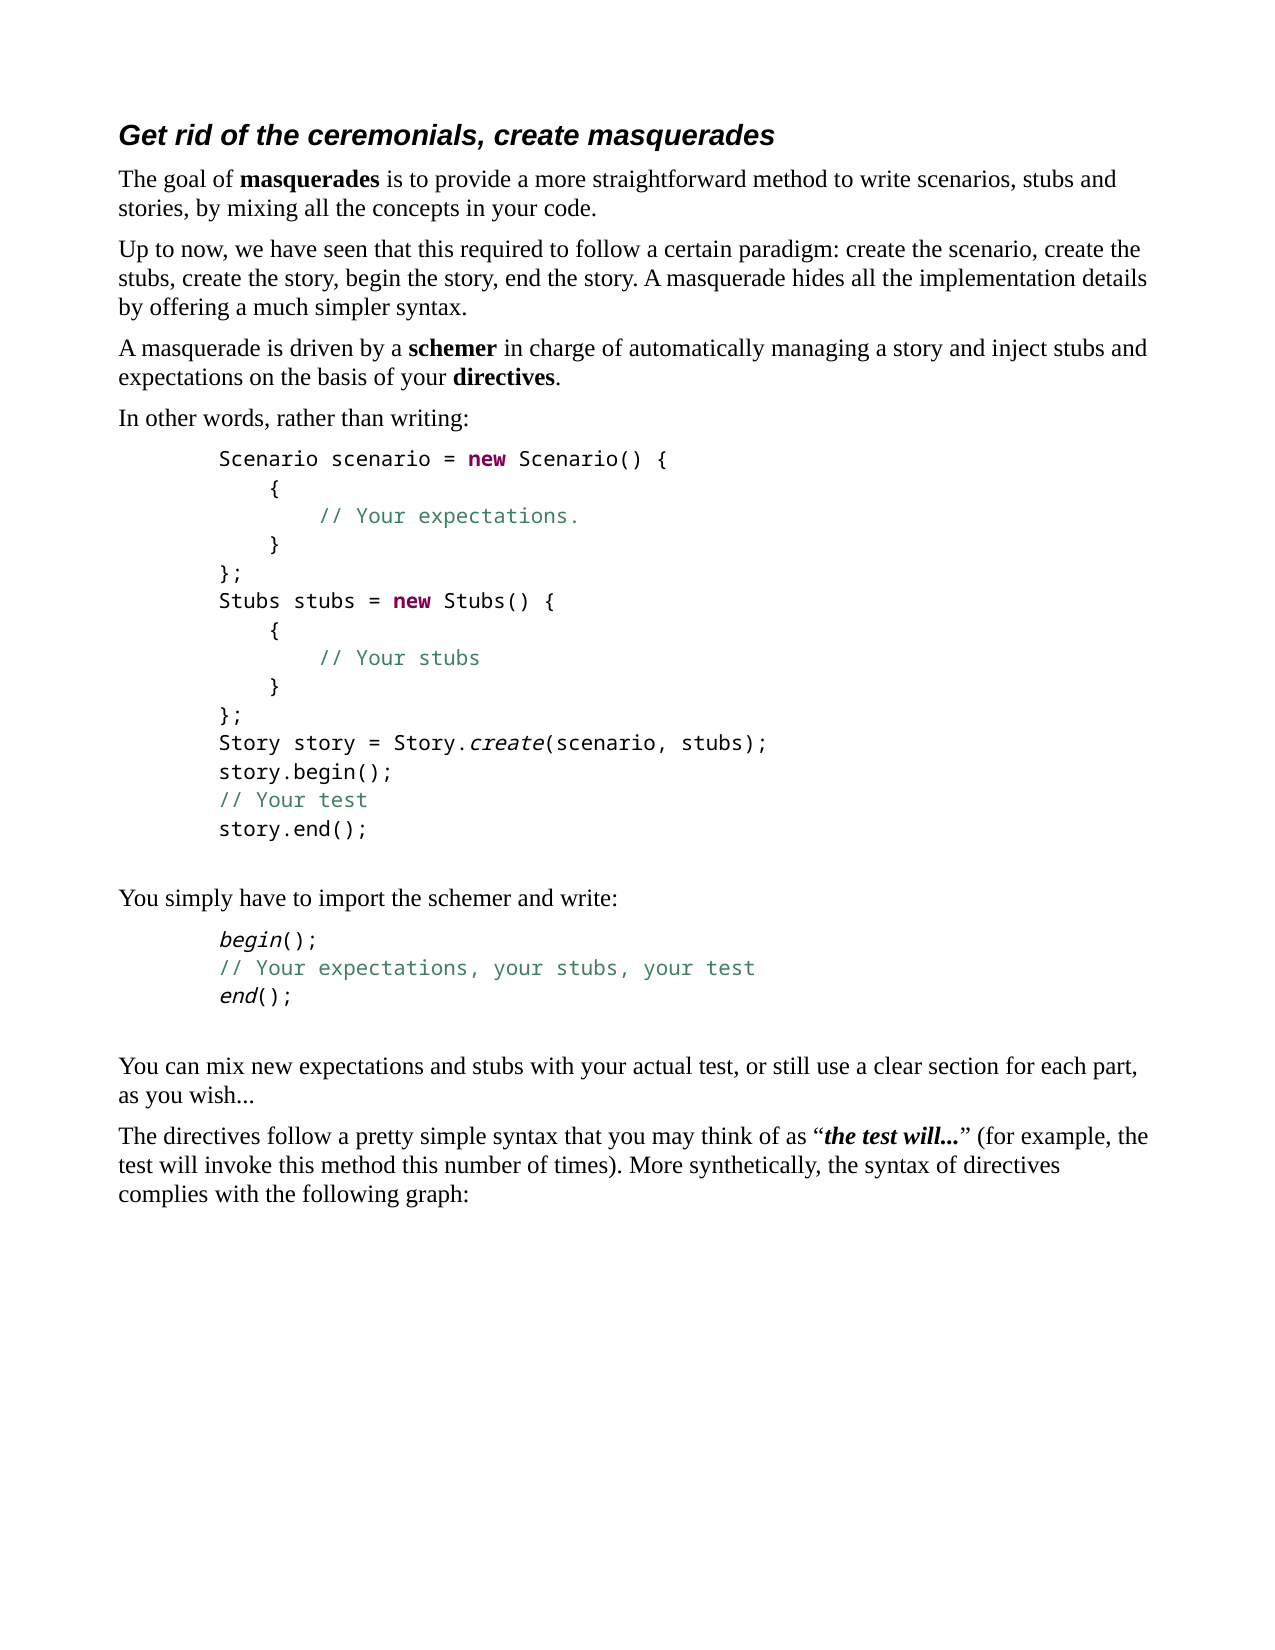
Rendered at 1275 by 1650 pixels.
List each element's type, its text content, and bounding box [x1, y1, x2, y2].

text // Your expectations, your stubs, your test [118, 953, 1157, 982]
text Up to now, we have seen that this required to follow a certain paradigm: create the scenario, create the stubs, create the story, begin the story, end the story. A masquerade hides all the implementation details by offering a much simpler syntax. [118, 234, 1157, 320]
text You simply have to import the schemer and write: [118, 883, 1157, 912]
text }; [118, 558, 1157, 586]
text You can mix new expectations and stubs with your actual test, or still use a clear section for each part, as you wish... [118, 1051, 1157, 1109]
text // Your test [118, 785, 1157, 814]
text A masquerade is driven by a schemer in charge of automatically managing a story and inject stubs and expectations on the basis of your directives. [118, 333, 1157, 390]
text Story story = Story.create(scenario, stubs); [118, 728, 1157, 757]
text Scenario scenario = new Scenario() { [118, 444, 1157, 473]
text }; [118, 700, 1157, 728]
text The directives follow a pretty simple syntax that you may think of as “the test will...” (for example, the test will invoke this method this number of times). More synthetically, the syntax of directives complies with the following graph: [118, 1121, 1157, 1208]
text The goal of masquerades is to provide a more straightforward method to write scenarios, stubs and stories, by mixing all the concepts in your code. [118, 164, 1157, 222]
text In other words, rather than writing: [118, 403, 1157, 432]
text Stubs stubs = new Stubs() { [118, 586, 1157, 615]
text story.end(); [118, 814, 1157, 842]
text // Your expectations. [118, 501, 1157, 529]
text story.begin(); [118, 757, 1157, 785]
text end(); [118, 982, 1157, 1010]
subtitle Get rid of the ceremonials, create masquerades [118, 118, 1157, 152]
text } [118, 529, 1157, 558]
text } [118, 672, 1157, 700]
text { [118, 473, 1157, 501]
text // Your stubs [118, 643, 1157, 672]
text { [118, 615, 1157, 643]
text begin(); [118, 925, 1157, 953]
